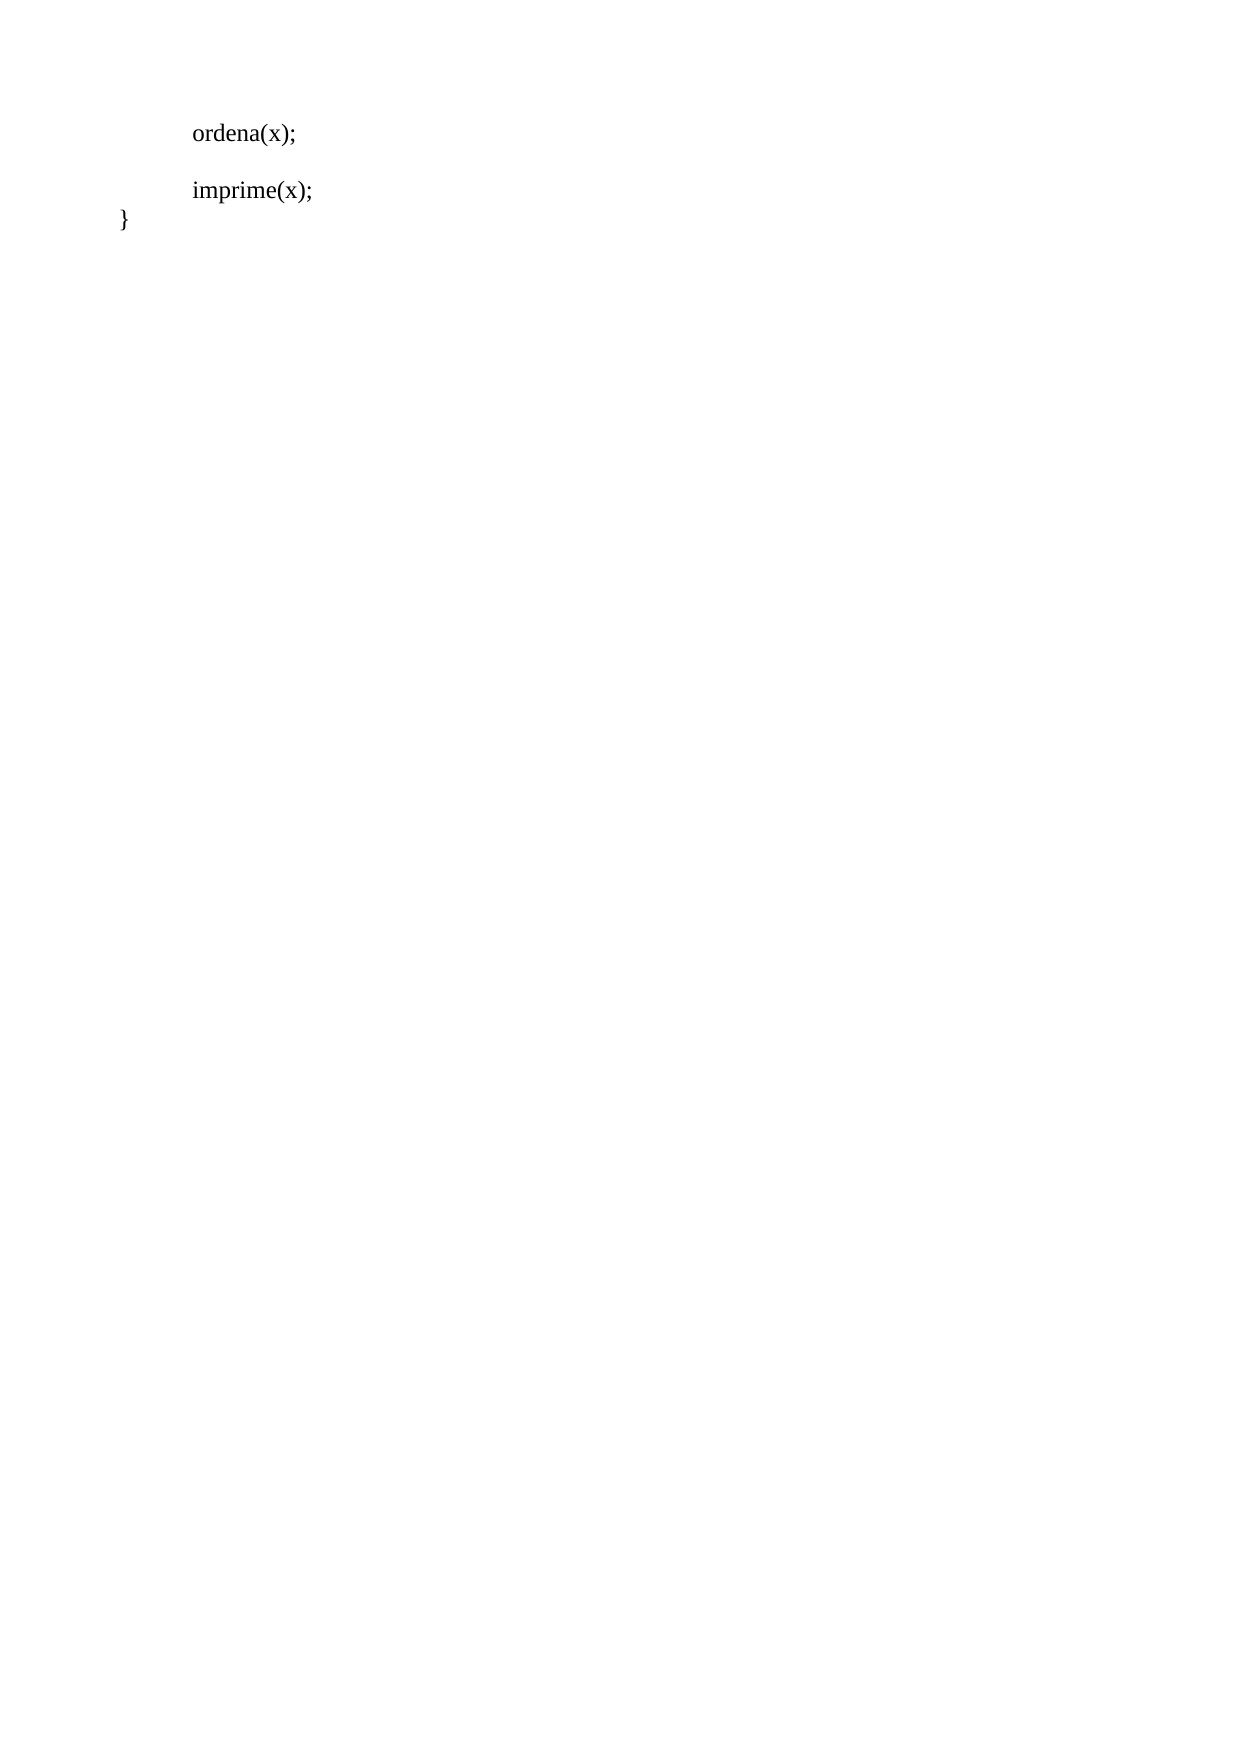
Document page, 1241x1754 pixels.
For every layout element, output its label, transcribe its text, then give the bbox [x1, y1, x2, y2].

text ordena(x); [118, 118, 1122, 147]
text imprime(x); [118, 176, 1122, 204]
text } [118, 204, 1122, 233]
